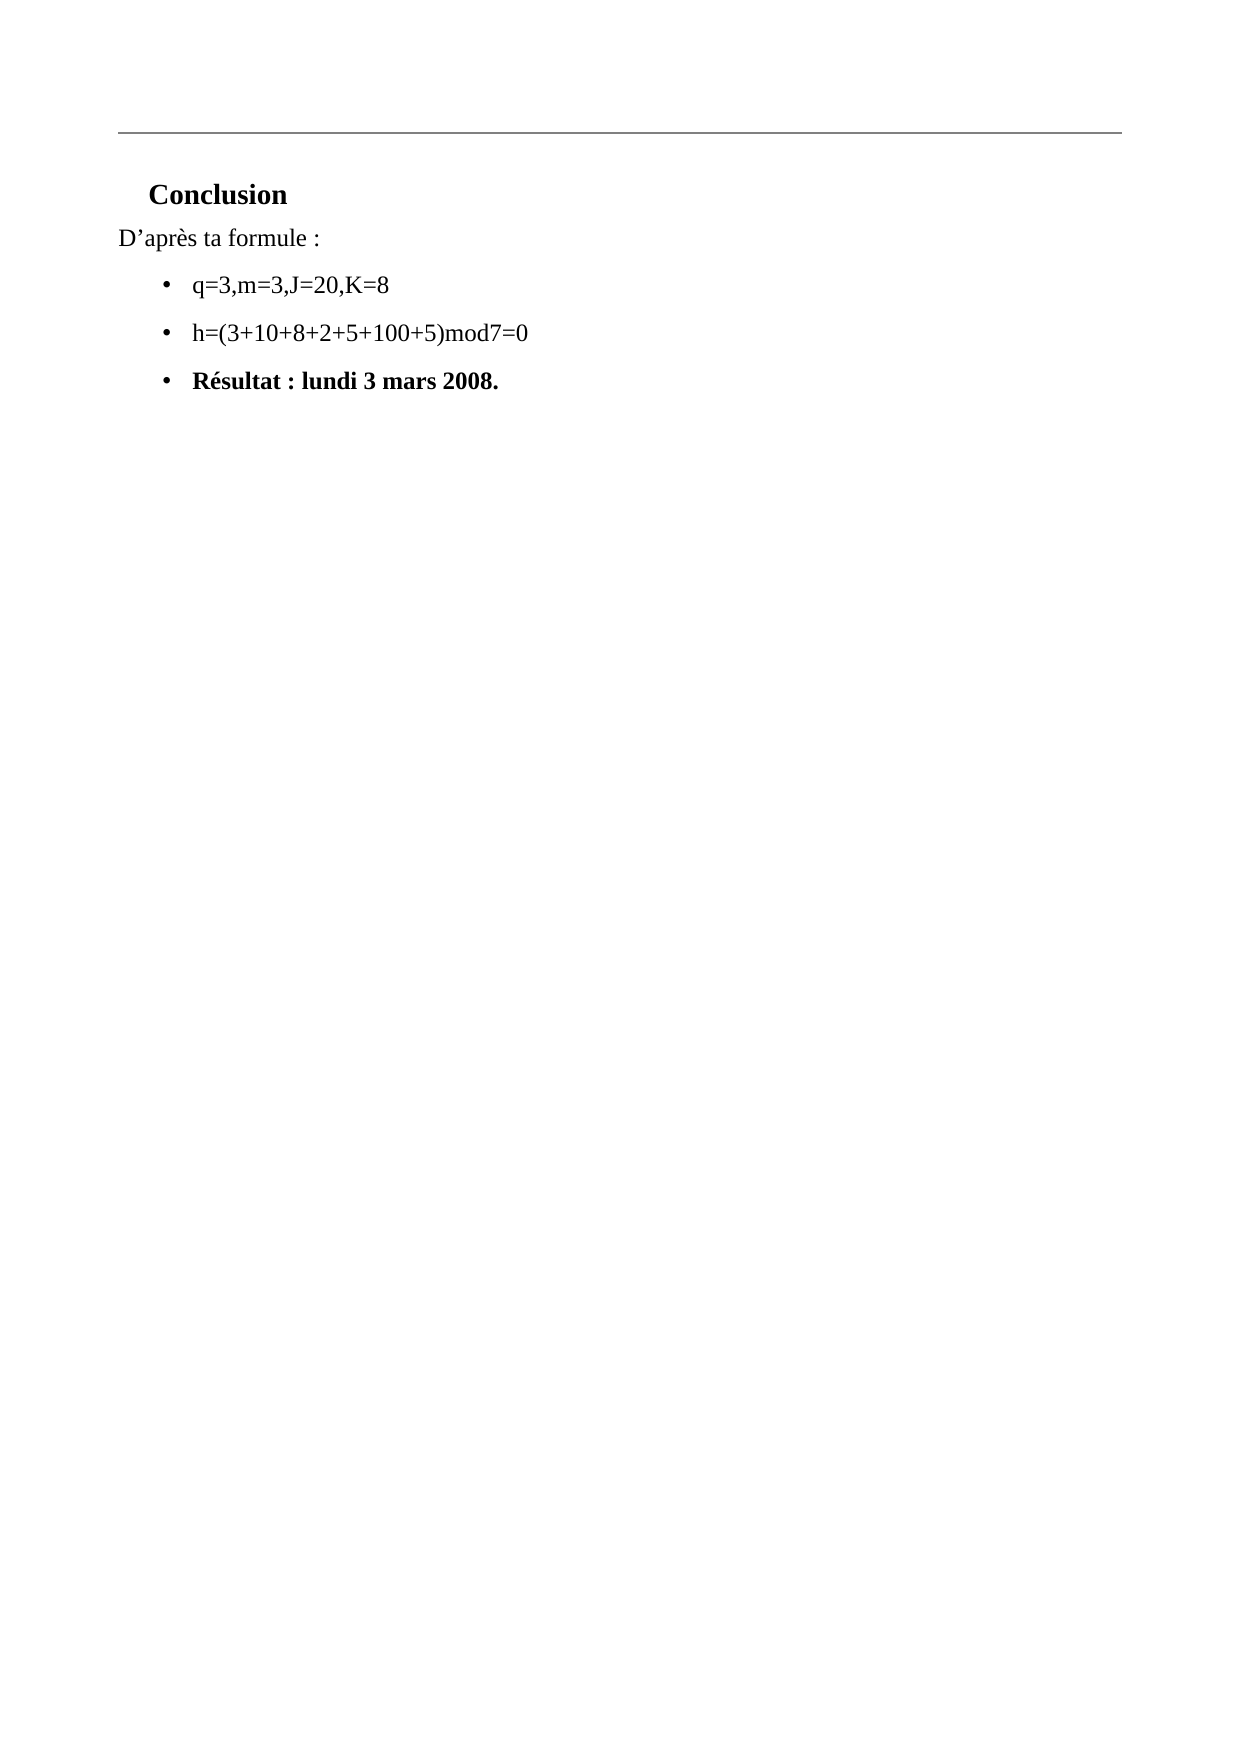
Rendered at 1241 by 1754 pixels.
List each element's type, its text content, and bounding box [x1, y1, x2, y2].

list q=3,m=3,J=20,K=8 [162, 271, 1122, 299]
list Résultat : lundi 3 mars 2008. [162, 366, 1122, 394]
list h=(3+10+8+2+5+100+5)mod7=0 [162, 318, 1122, 347]
subtitle ✅ Conclusion [118, 177, 1122, 211]
text D’après ta formule : [118, 223, 1122, 252]
